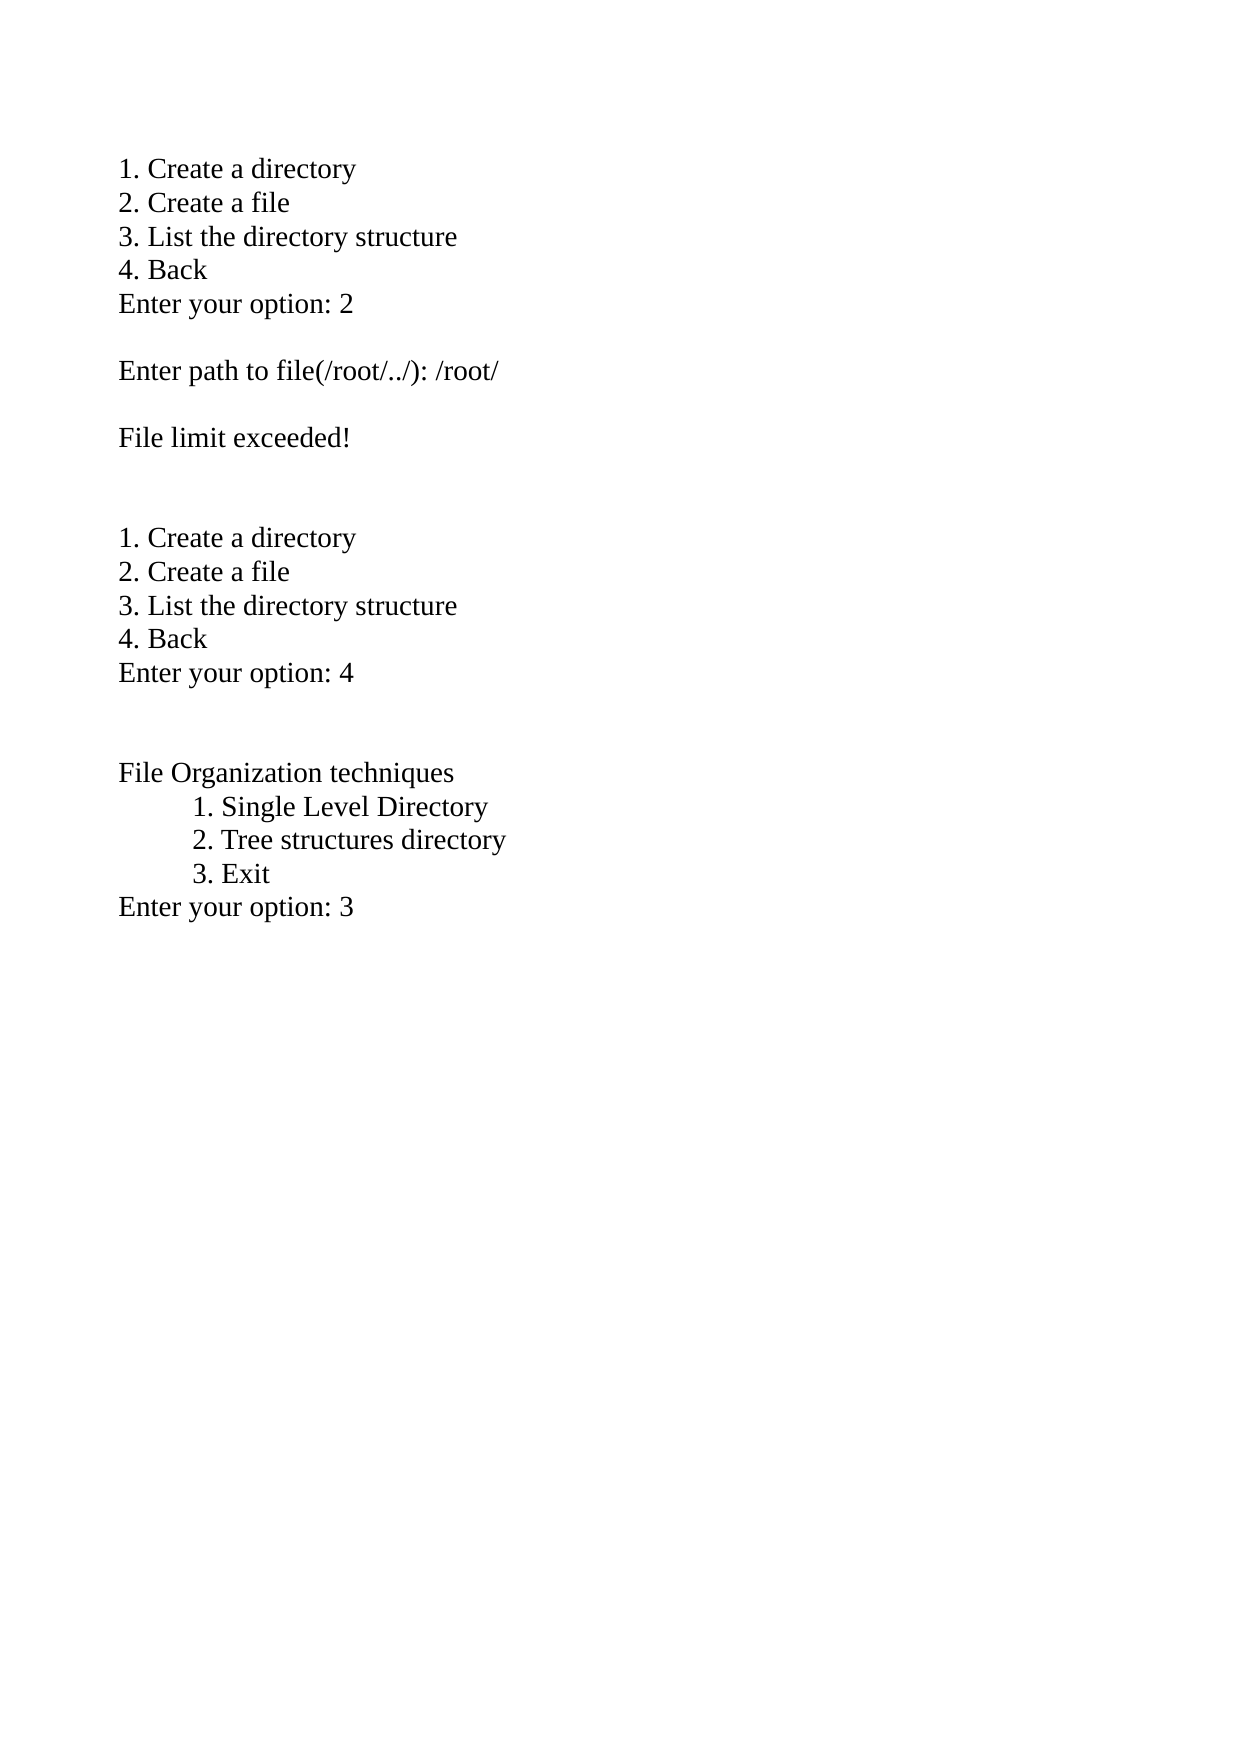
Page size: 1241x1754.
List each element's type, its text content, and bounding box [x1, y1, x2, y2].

text Enter your option: 2 [118, 286, 1122, 319]
text 3. List the directory structure [118, 219, 1122, 252]
text Enter your option: 3 [118, 889, 1122, 923]
text File limit exceeded! [118, 420, 1122, 453]
text 4. Back [118, 252, 1122, 286]
text 1. Create a directory [118, 521, 1122, 554]
text 1. Create a directory [118, 152, 1122, 185]
text 2. Create a file [118, 554, 1122, 588]
text 3. List the directory structure [118, 588, 1122, 621]
text 2. Tree structures directory [118, 822, 1122, 856]
text File Organization techniques [118, 755, 1122, 789]
text 3. Exit [118, 856, 1122, 889]
text 1. Single Level Directory [118, 789, 1122, 822]
text 4. Back [118, 621, 1122, 655]
text Enter your option: 4 [118, 655, 1122, 688]
text 2. Create a file [118, 185, 1122, 219]
text Enter path to file(/root/../): /root/ [118, 353, 1122, 386]
